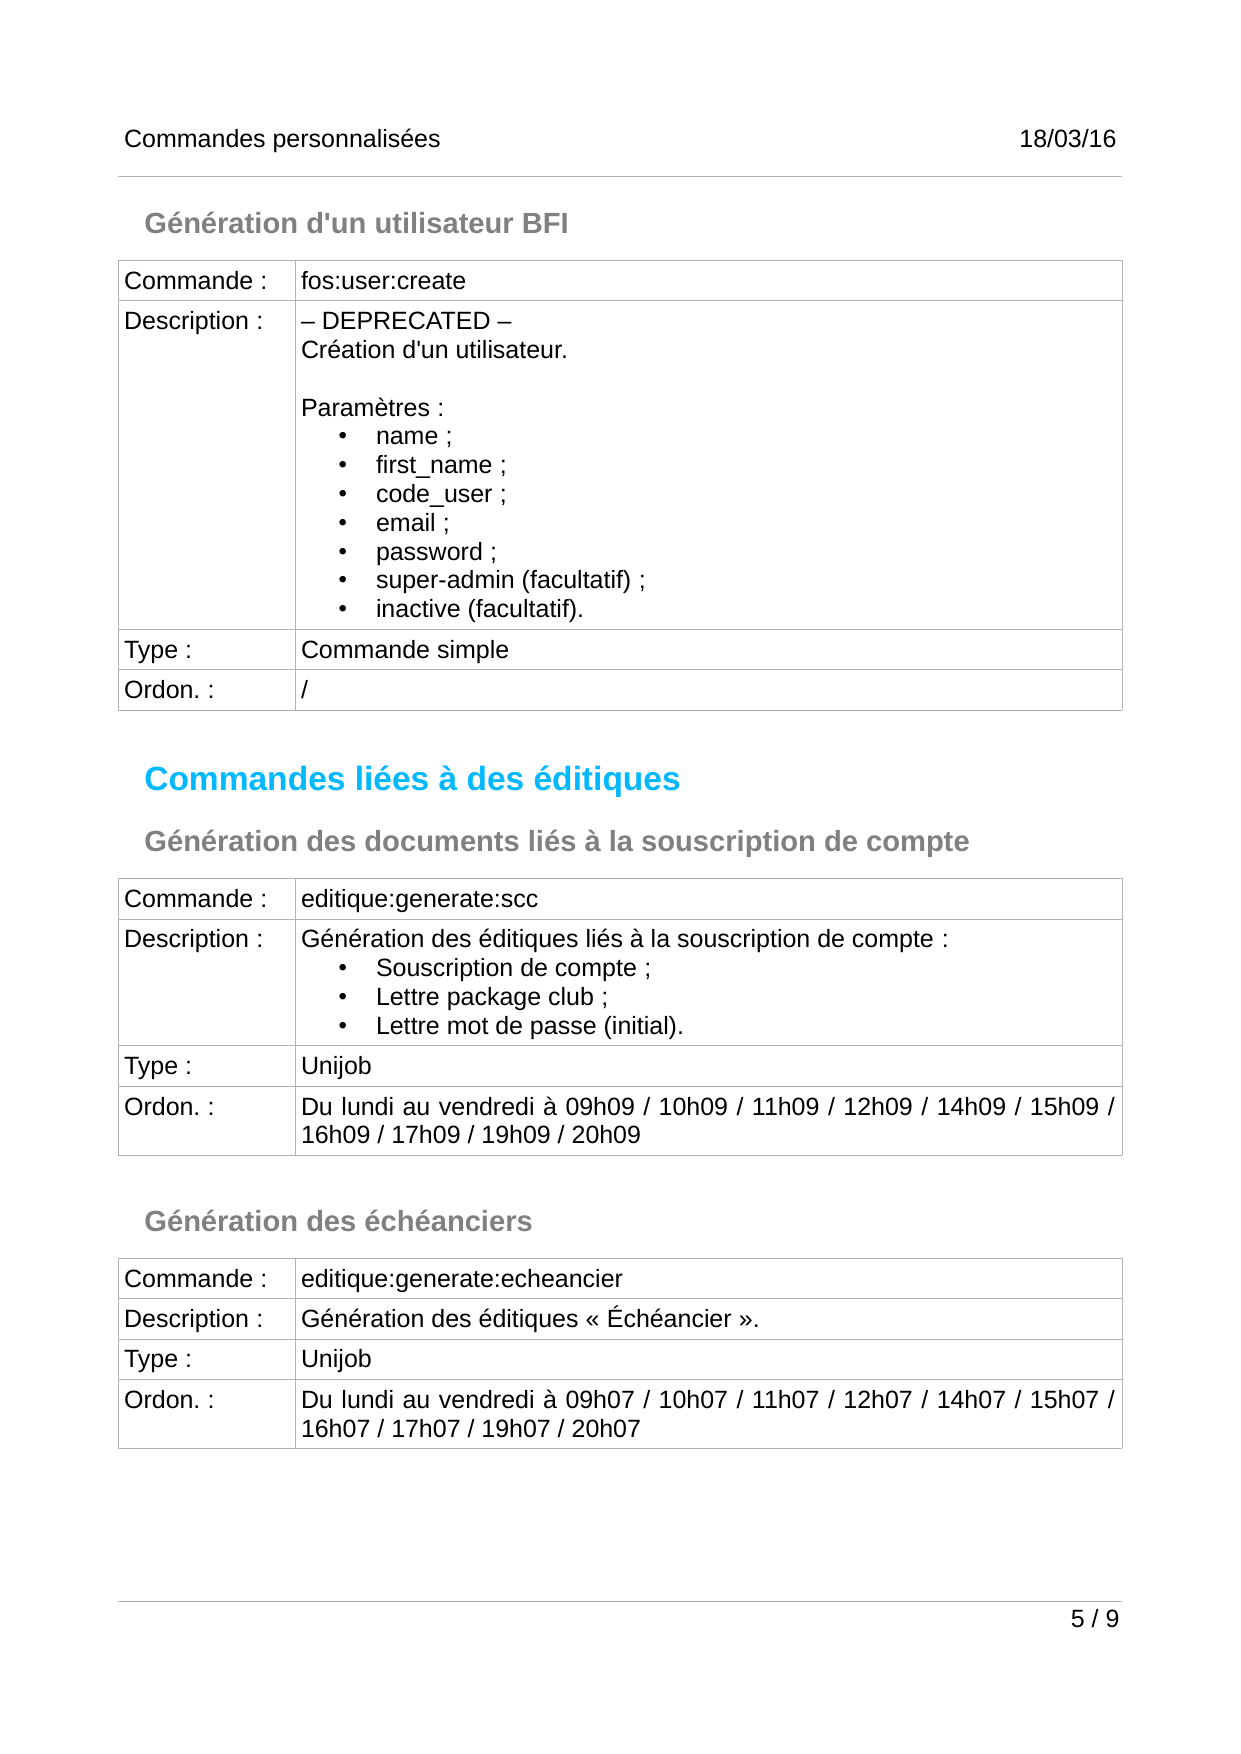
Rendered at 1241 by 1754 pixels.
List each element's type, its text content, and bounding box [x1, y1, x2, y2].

table_cell Génération des éditiques liés à la souscription de compte : Souscription de compte ; Lettre package club ; Lettre mot de passe (initial). [296, 920, 1122, 1045]
table_cell Unijob [296, 1340, 1122, 1379]
table_header Commande : [119, 1259, 295, 1298]
table_cell Du lundi au vendredi à 09h09 / 10h09 / 11h09 / 12h09 / 14h09 / 15h09 / 16h09 / 17h09 / 19h09 / 20h09 [296, 1087, 1122, 1155]
table_cell Description : [119, 301, 295, 629]
table_cell Ordon. : [119, 1087, 295, 1155]
table_cell Type : [119, 630, 295, 669]
table_cell Unijob [296, 1046, 1122, 1086]
table_cell Type : [119, 1046, 295, 1086]
table_cell Description : [119, 920, 295, 1045]
subtitle Commandes liées à des éditiques [144, 759, 1122, 797]
table_cell Ordon. : [119, 670, 295, 709]
table_cell / [296, 670, 1122, 709]
table_cell Description : [119, 1299, 295, 1339]
table_cell Commande simple [296, 630, 1122, 669]
table_header Commande : [119, 261, 295, 300]
table_header Commande : [119, 879, 295, 918]
table_header fos:user:create [296, 261, 1122, 300]
subtitle Génération des documents liés à la souscription de compte [144, 824, 1122, 857]
subtitle Génération d'un utilisateur BFI [144, 206, 1122, 239]
table_cell Ordon. : [119, 1380, 295, 1448]
table_cell – DEPRECATED – Création d'un utilisateur. Paramètres : name ; first_name ; code_user ; email ; password ; super-admin (facultatif) ; inactive (facultatif). [296, 301, 1122, 629]
table_cell Type : [119, 1340, 295, 1379]
table_cell Génération des éditiques « Échéancier ». [296, 1299, 1122, 1339]
table_header editique:generate:scc [296, 879, 1122, 918]
table_header editique:generate:echeancier [296, 1259, 1122, 1298]
table_cell Du lundi au vendredi à 09h07 / 10h07 / 11h07 / 12h07 / 14h07 / 15h07 / 16h07 / 17h07 / 19h07 / 20h07 [296, 1380, 1122, 1448]
subtitle Génération des échéanciers [144, 1204, 1122, 1237]
